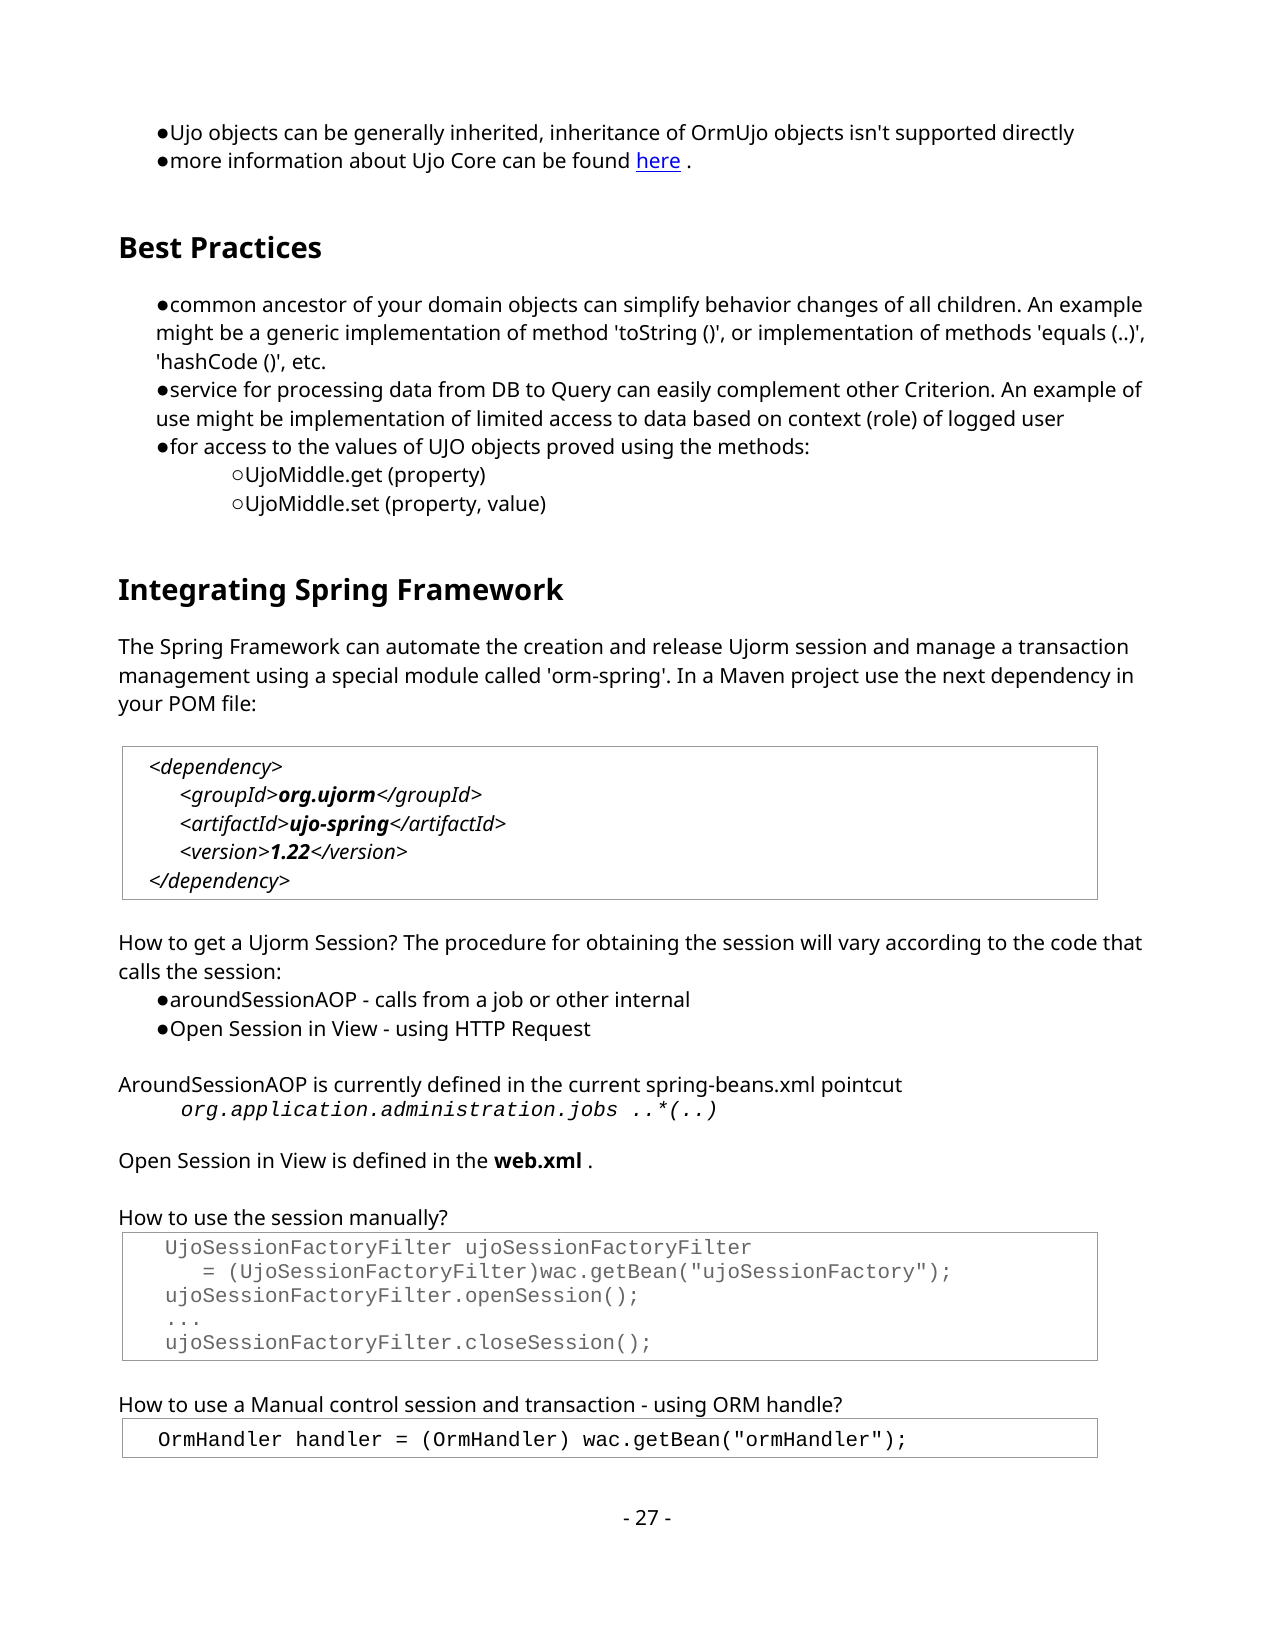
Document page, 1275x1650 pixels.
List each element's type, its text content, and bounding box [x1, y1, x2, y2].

list for access to the values of UJO objects proved using the methods: [118, 432, 1157, 461]
list more information about Ujo Core can be found here . [118, 147, 1157, 175]
subtitle Best Practices [118, 227, 1157, 267]
list aroundSessionAOP - calls from a job or other internal [118, 985, 1157, 1014]
list UjoMiddle.set (property, value) [118, 489, 1157, 517]
list Ujo objects can be generally inherited, inheritance of OrmUjo objects isn't supported directly [118, 118, 1157, 147]
text How to use a Manual control session and transaction - using ORM handle? [118, 1390, 1157, 1418]
text The Spring Framework can automate the creation and release Ujorm session and manage a transaction management using a special module called 'orm-spring'. In a Maven project use the next dependency in your POM file: [118, 632, 1157, 718]
text AroundSessionAOP is currently defined in the current spring-beans.xml pointcut [118, 1071, 1157, 1099]
text Open Session in View is defined in the web.xml . [118, 1146, 1157, 1175]
text How to get a Ujorm Session? The procedure for obtaining the session will vary according to the code that calls the session: [118, 928, 1157, 985]
table_header OrmHandler handler = (OrmHandler) wac.getBean("ormHandler"); [123, 1419, 1097, 1457]
list service for processing data from DB to Query can easily complement other Criterion. An example of use might be implementation of limited access to data based on context (role) of logged user [118, 375, 1157, 432]
list common ancestor of your domain objects can simplify behavior changes of all children. An example might be a generic implementation of method 'toString ()', or implementation of methods 'equals (..)', 'hashCode ()', etc. [118, 290, 1157, 375]
list UjoMiddle.get (property) [118, 461, 1157, 489]
text org.application.administration.jobs ..*(..) [181, 1099, 1157, 1123]
subtitle Integrating Spring Framework [118, 569, 1157, 609]
list Open Session in View - using HTTP Request [118, 1014, 1157, 1042]
text How to use the session manually? [118, 1203, 1157, 1232]
table_header UjoSessionFactoryFilter ujoSessionFactoryFilter = (UjoSessionFactoryFilter)wac.getBean("ujoSessionFactory"); ujoSessionFactoryFilter.openSession(); ... ujoSessionFactoryFilter.closeSession(); [123, 1233, 1097, 1360]
table_header <dependency> <groupId>org.ujorm</groupId> <artifactId>ujo-spring</artifactId> <version>1.22</version> </dependency> [123, 747, 1097, 899]
